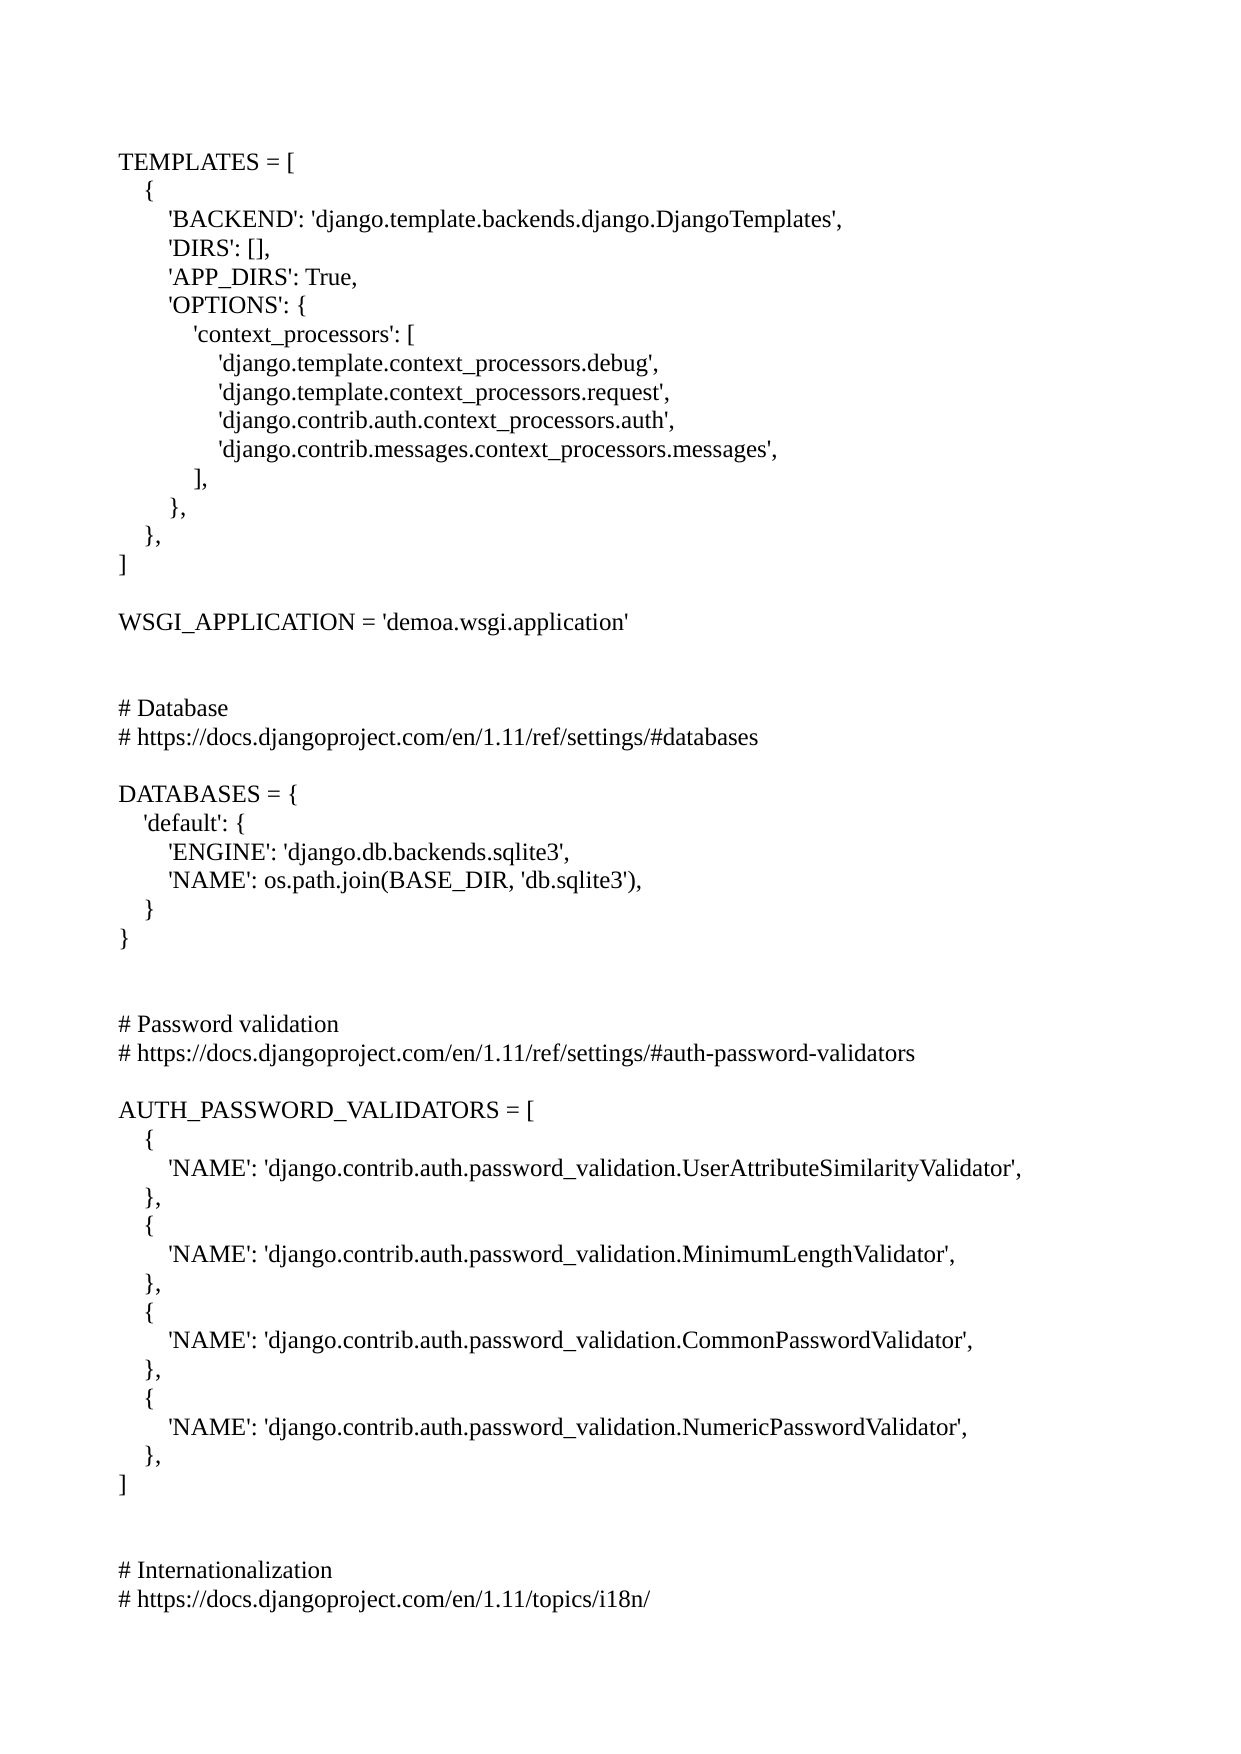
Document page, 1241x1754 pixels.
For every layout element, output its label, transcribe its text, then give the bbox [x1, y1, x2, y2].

text { [118, 1297, 1122, 1326]
text 'NAME': os.path.join(BASE_DIR, 'db.sqlite3'), [118, 866, 1122, 894]
text TEMPLATES = [ [118, 147, 1122, 176]
text # https://docs.djangoproject.com/en/1.11/ref/settings/#databases [118, 722, 1122, 751]
text } [118, 894, 1122, 923]
text 'APP_DIRS': True, [118, 262, 1122, 291]
text }, [118, 1354, 1122, 1383]
text { [118, 1383, 1122, 1412]
text 'django.template.context_processors.request', [118, 377, 1122, 406]
text 'django.contrib.messages.context_processors.messages', [118, 434, 1122, 463]
text # https://docs.djangoproject.com/en/1.11/ref/settings/#auth-password-validators [118, 1038, 1122, 1067]
text 'django.contrib.auth.context_processors.auth', [118, 406, 1122, 434]
text AUTH_PASSWORD_VALIDATORS = [ [118, 1096, 1122, 1124]
text 'django.template.context_processors.debug', [118, 348, 1122, 377]
text 'NAME': 'django.contrib.auth.password_validation.MinimumLengthValidator', [118, 1239, 1122, 1268]
text 'BACKEND': 'django.template.backends.django.DjangoTemplates', [118, 204, 1122, 233]
text # https://docs.djangoproject.com/en/1.11/topics/i18n/ [118, 1584, 1122, 1613]
text { [118, 1124, 1122, 1153]
text ] [118, 549, 1122, 578]
text WSGI_APPLICATION = 'demoa.wsgi.application' [118, 607, 1122, 636]
text }, [118, 1441, 1122, 1469]
text 'default': { [118, 808, 1122, 837]
text 'NAME': 'django.contrib.auth.password_validation.UserAttributeSimilarityValidator', [118, 1153, 1122, 1182]
text }, [118, 1182, 1122, 1211]
text } [118, 923, 1122, 952]
text 'context_processors': [ [118, 319, 1122, 348]
text { [118, 176, 1122, 204]
text ], [118, 463, 1122, 492]
text { [118, 1211, 1122, 1239]
text }, [118, 492, 1122, 521]
text }, [118, 521, 1122, 549]
text 'NAME': 'django.contrib.auth.password_validation.NumericPasswordValidator', [118, 1412, 1122, 1441]
text # Internationalization [118, 1556, 1122, 1584]
text }, [118, 1268, 1122, 1297]
text # Database [118, 693, 1122, 722]
text 'ENGINE': 'django.db.backends.sqlite3', [118, 837, 1122, 866]
text # Password validation [118, 1009, 1122, 1038]
text ] [118, 1469, 1122, 1498]
text 'OPTIONS': { [118, 291, 1122, 319]
text 'DIRS': [], [118, 233, 1122, 262]
text 'NAME': 'django.contrib.auth.password_validation.CommonPasswordValidator', [118, 1326, 1122, 1354]
text DATABASES = { [118, 779, 1122, 808]
